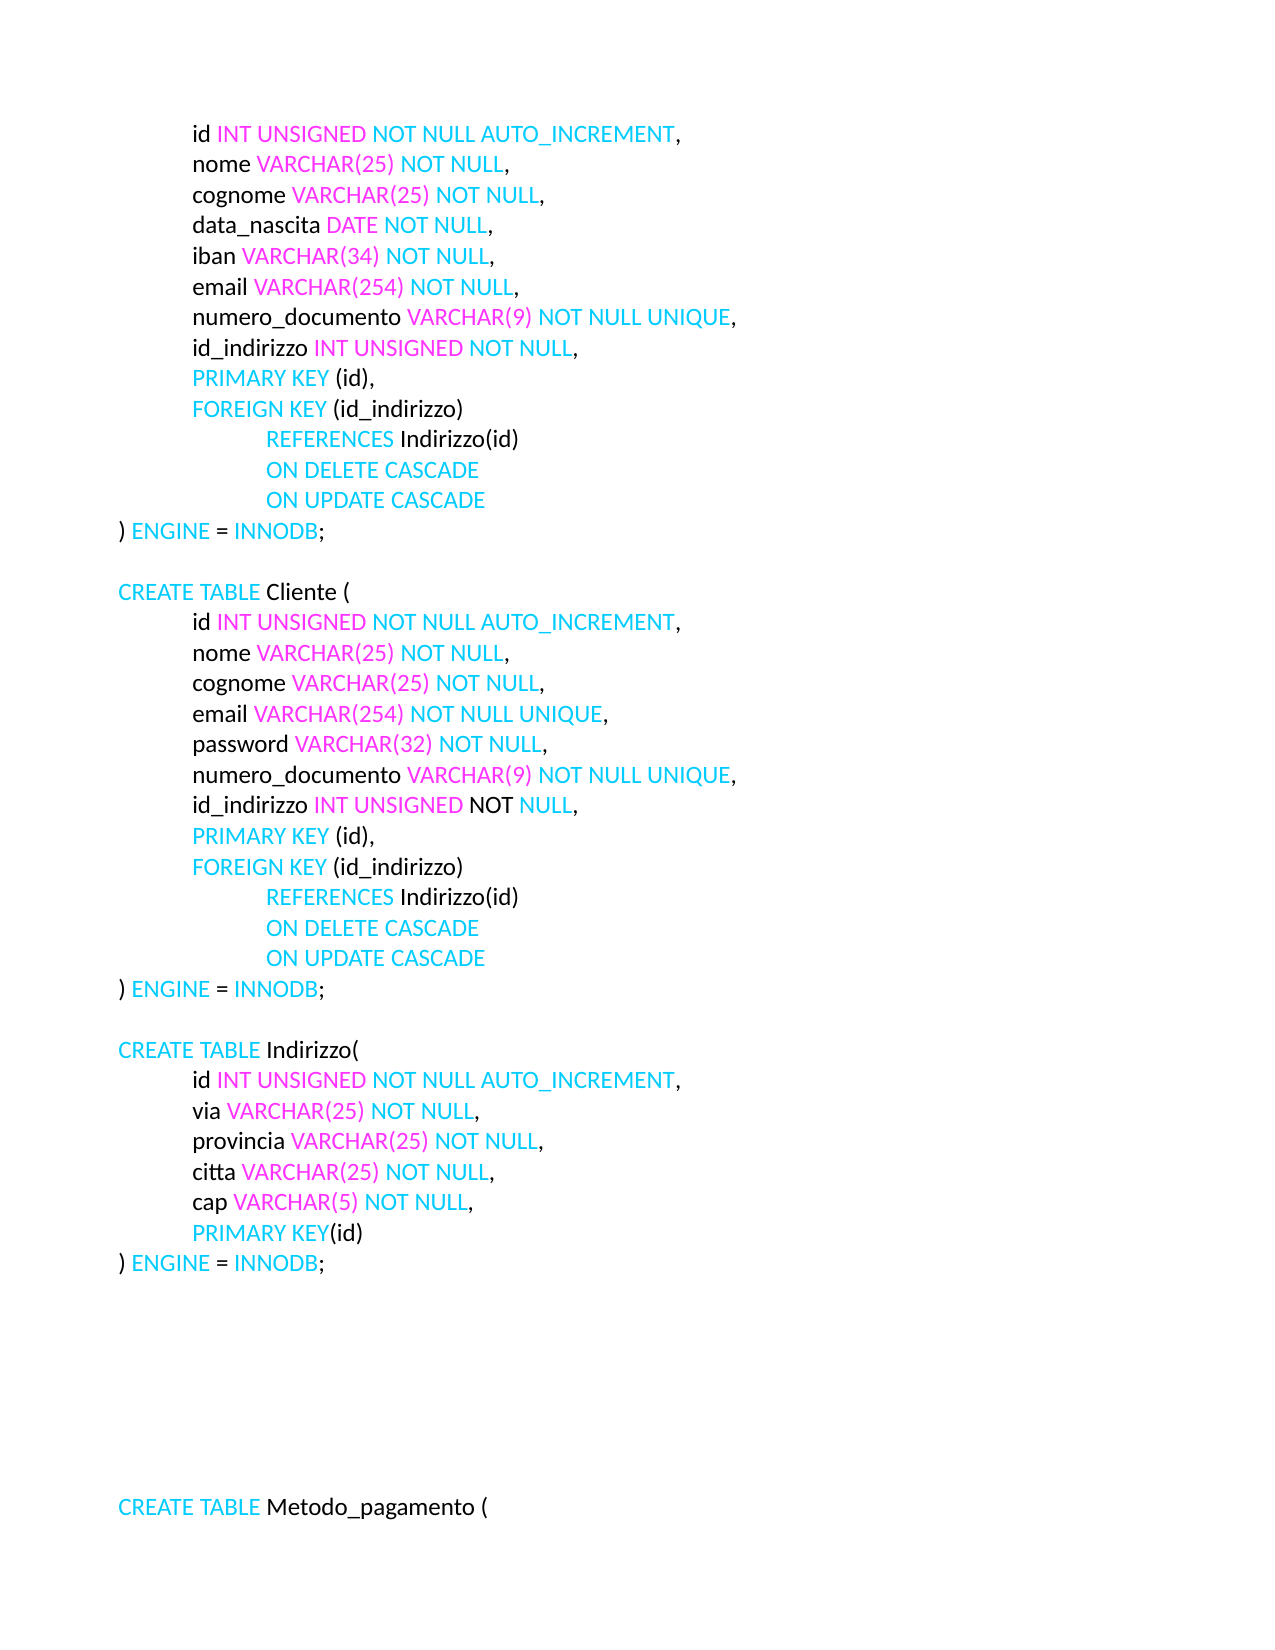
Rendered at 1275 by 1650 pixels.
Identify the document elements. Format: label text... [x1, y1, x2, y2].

text cognome VARCHAR(25) NOT NULL, [118, 667, 1157, 698]
text FOREIGN KEY (id_indirizzo) [118, 393, 1157, 423]
text provincia VARCHAR(25) NOT NULL, [118, 1125, 1157, 1156]
text REFERENCES Indirizzo(id) [118, 881, 1157, 912]
text data_nascita DATE NOT NULL, [118, 210, 1157, 240]
text email VARCHAR(254) NOT NULL, [118, 271, 1157, 301]
text ) ENGINE = INNODB; [118, 515, 1157, 545]
text REFERENCES Indirizzo(id) [118, 423, 1157, 454]
text ON DELETE CASCADE [118, 454, 1157, 484]
text iban VARCHAR(34) NOT NULL, [118, 240, 1157, 271]
text id_indirizzo INT UNSIGNED NOT NULL, [118, 332, 1157, 362]
text FOREIGN KEY (id_indirizzo) [118, 851, 1157, 881]
text id_indirizzo INT UNSIGNED NOT NULL, [118, 789, 1157, 820]
text citta VARCHAR(25) NOT NULL, [118, 1156, 1157, 1186]
text ON DELETE CASCADE [118, 912, 1157, 942]
text PRIMARY KEY (id), [118, 820, 1157, 851]
text cap VARCHAR(5) NOT NULL, [118, 1186, 1157, 1217]
text ) ENGINE = INNODB; [118, 1247, 1157, 1278]
text CREATE TABLE Metodo_pagamento ( [118, 1492, 1157, 1522]
text PRIMARY KEY (id), [118, 362, 1157, 393]
text id INT UNSIGNED NOT NULL AUTO_INCREMENT, [118, 606, 1157, 637]
text via VARCHAR(25) NOT NULL, [118, 1095, 1157, 1125]
text ON UPDATE CASCADE [118, 942, 1157, 973]
text email VARCHAR(254) NOT NULL UNIQUE, [118, 698, 1157, 728]
text password VARCHAR(32) NOT NULL, [118, 728, 1157, 759]
text ) ENGINE = INNODB; [118, 973, 1157, 1003]
text cognome VARCHAR(25) NOT NULL, [118, 179, 1157, 210]
text CREATE TABLE Indirizzo( [118, 1034, 1157, 1064]
text ON UPDATE CASCADE [118, 484, 1157, 515]
text CREATE TABLE Cliente ( [118, 576, 1157, 606]
text nome VARCHAR(25) NOT NULL, [118, 149, 1157, 179]
text id INT UNSIGNED NOT NULL AUTO_INCREMENT, [118, 118, 1157, 149]
text id INT UNSIGNED NOT NULL AUTO_INCREMENT, [118, 1064, 1157, 1095]
text numero_documento VARCHAR(9) NOT NULL UNIQUE, [118, 301, 1157, 332]
text PRIMARY KEY(id) [118, 1217, 1157, 1247]
text numero_documento VARCHAR(9) NOT NULL UNIQUE, [118, 759, 1157, 789]
text nome VARCHAR(25) NOT NULL, [118, 637, 1157, 667]
